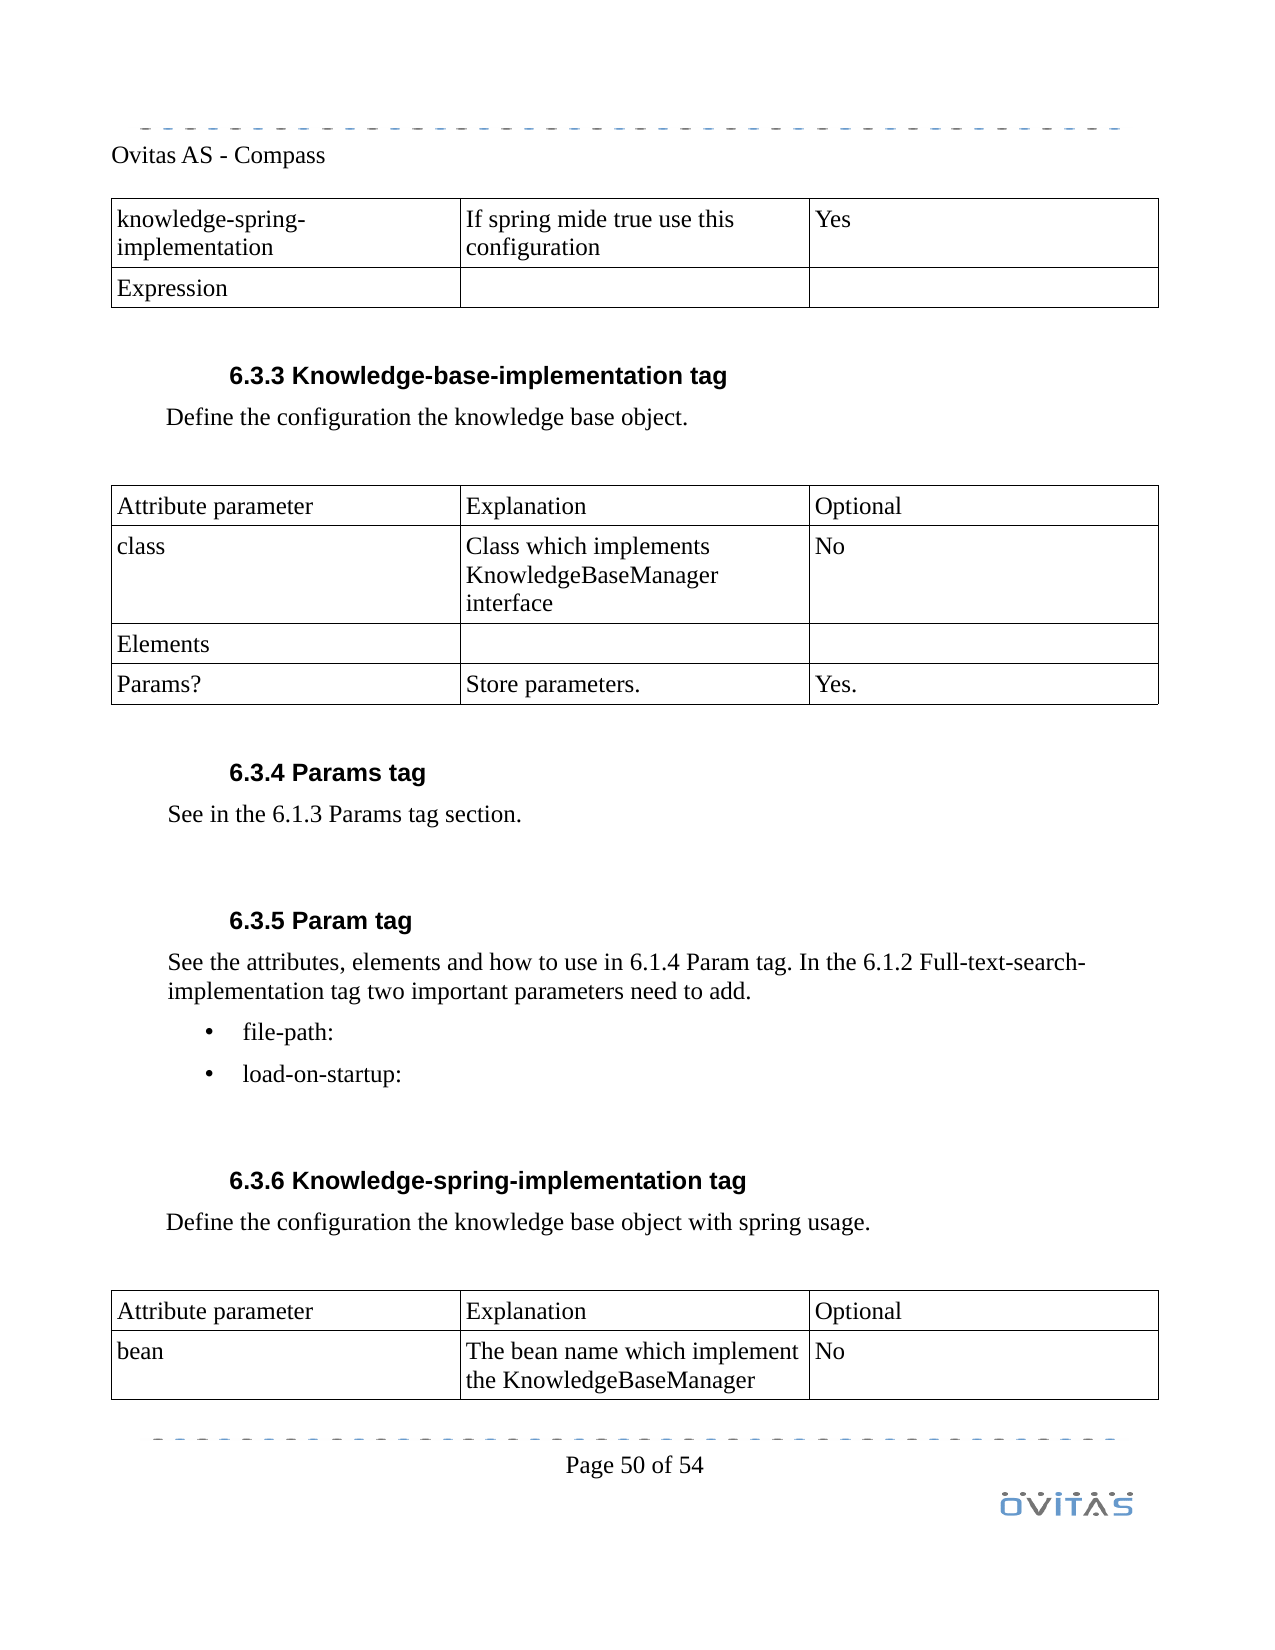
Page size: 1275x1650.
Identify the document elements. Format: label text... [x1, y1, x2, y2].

subtitle 6.3.4 Params tag [229, 757, 1158, 786]
text See in the 6.1.3 Params tag section. [167, 799, 1158, 827]
picture [127, 127, 1134, 131]
table_header Optional [810, 1291, 1158, 1330]
table_cell bean [112, 1331, 460, 1399]
table_cell Elements [112, 624, 460, 663]
table_header Attribute parameter [112, 486, 460, 525]
list load-on-startup: [205, 1059, 1158, 1087]
table_cell No [810, 526, 1158, 623]
table_cell Yes [810, 199, 1158, 267]
table_cell Store parameters. [461, 664, 809, 704]
table_header Explanation [461, 486, 809, 525]
table_header Attribute parameter [112, 1291, 460, 1330]
table_header Explanation [461, 1291, 809, 1330]
table_cell Yes. [810, 664, 1158, 704]
table_cell [810, 268, 1158, 307]
table_header Optional [810, 486, 1158, 525]
table_cell Expression [112, 268, 460, 307]
table_cell knowledge-spring-implementation [112, 199, 460, 267]
table_cell The bean name which implement the KnowledgeBaseManager [461, 1331, 809, 1399]
table_cell [810, 624, 1158, 663]
list file-path: [205, 1017, 1158, 1046]
table_cell [461, 624, 809, 663]
table_cell Class which implements KnowledgeBaseManager interface [461, 526, 809, 623]
table_cell class [112, 526, 460, 623]
subtitle 6.3.5 Param tag [229, 906, 1158, 935]
text Define the configuration the knowledge base object. [166, 402, 1158, 431]
table_cell Params? [112, 664, 460, 704]
table_cell If spring mide true use this configuration [461, 199, 809, 267]
text See the attributes, elements and how to use in 6.1.4 Param tag. In the 6.1.2 Full-text-search-implementation tag two important parameters need to add. [167, 947, 1158, 1005]
subtitle 6.3.3 Knowledge-base-implementation tag [229, 361, 1158, 390]
table_cell No [810, 1331, 1158, 1399]
text Define the configuration the knowledge base object with spring usage. [166, 1207, 1158, 1236]
subtitle 6.3.6 Knowledge-spring-implementation tag [229, 1166, 1158, 1195]
table_cell [461, 268, 809, 307]
